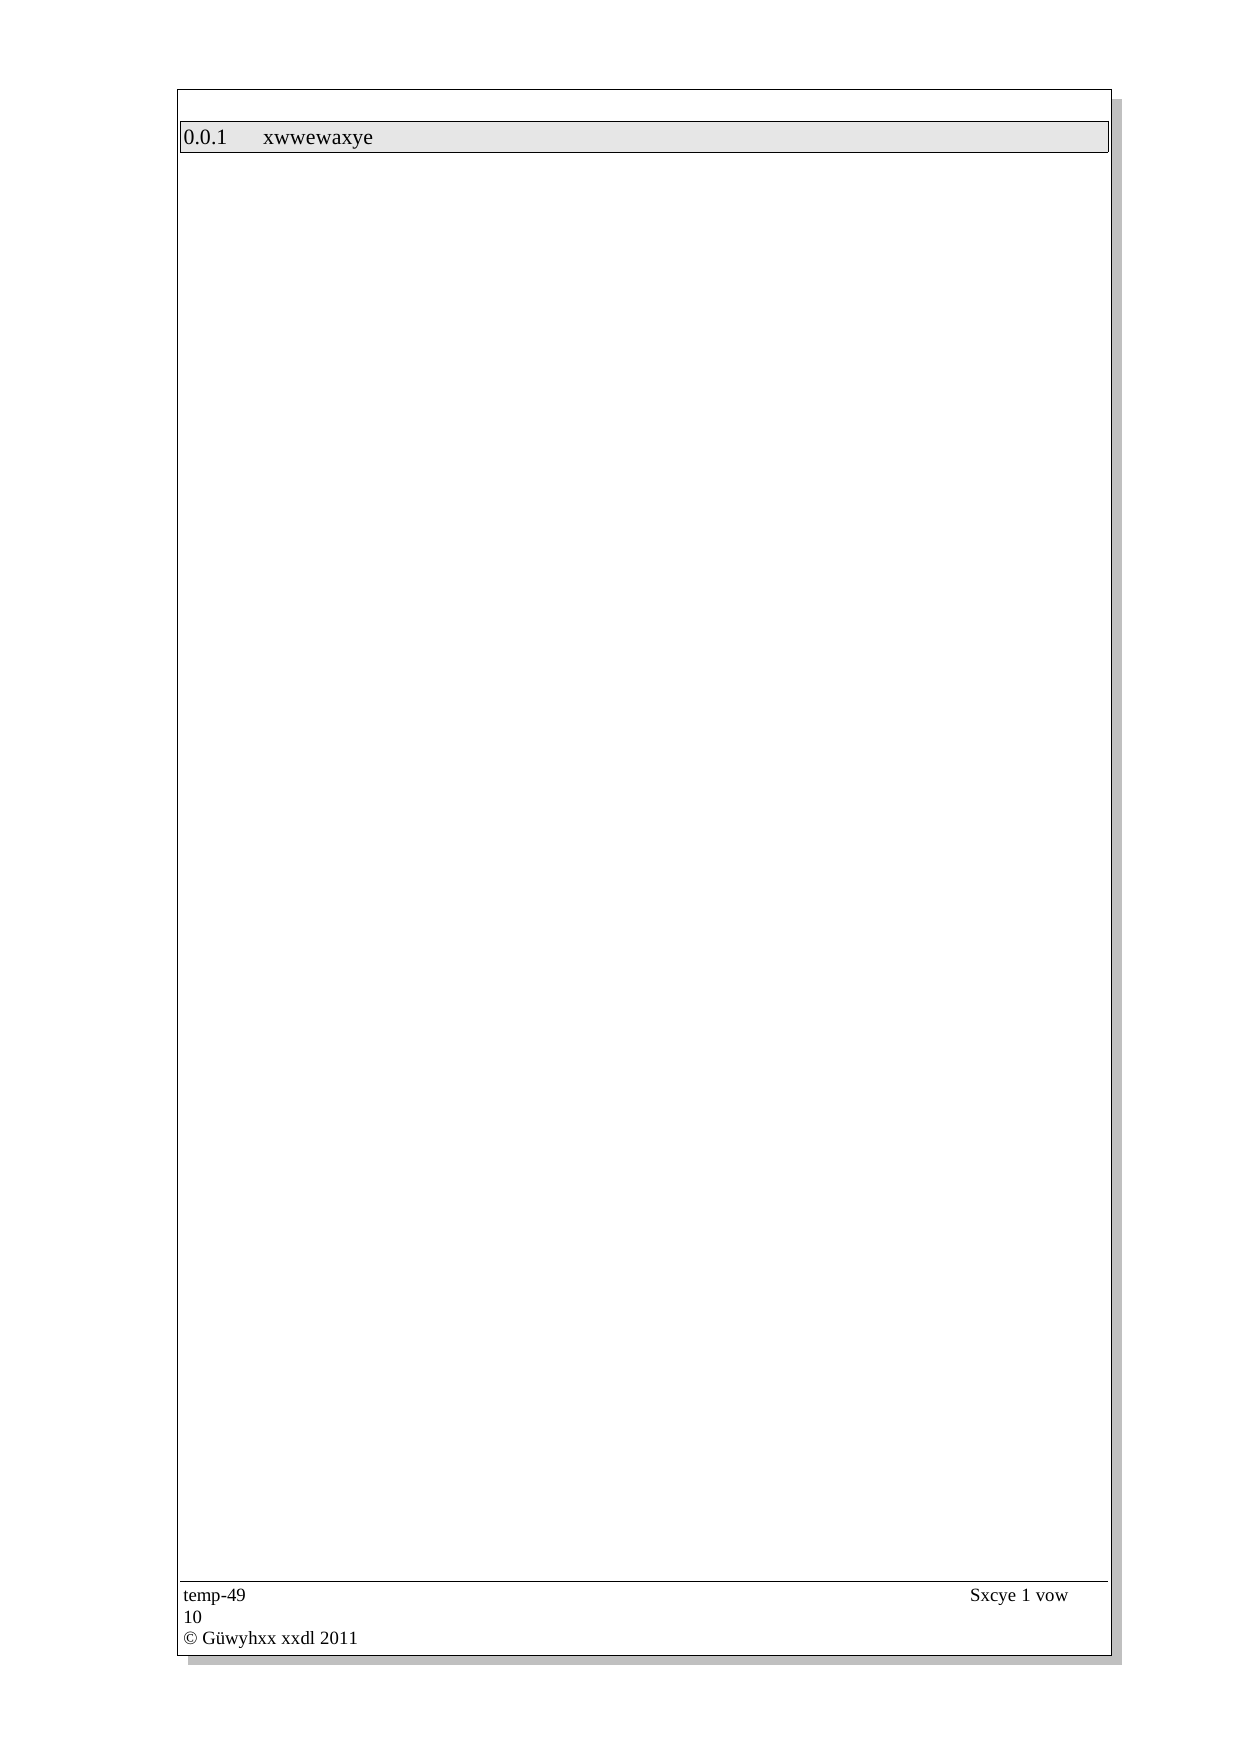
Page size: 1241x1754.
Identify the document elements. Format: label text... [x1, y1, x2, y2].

subtitle xwwewaxye [181, 122, 1108, 152]
